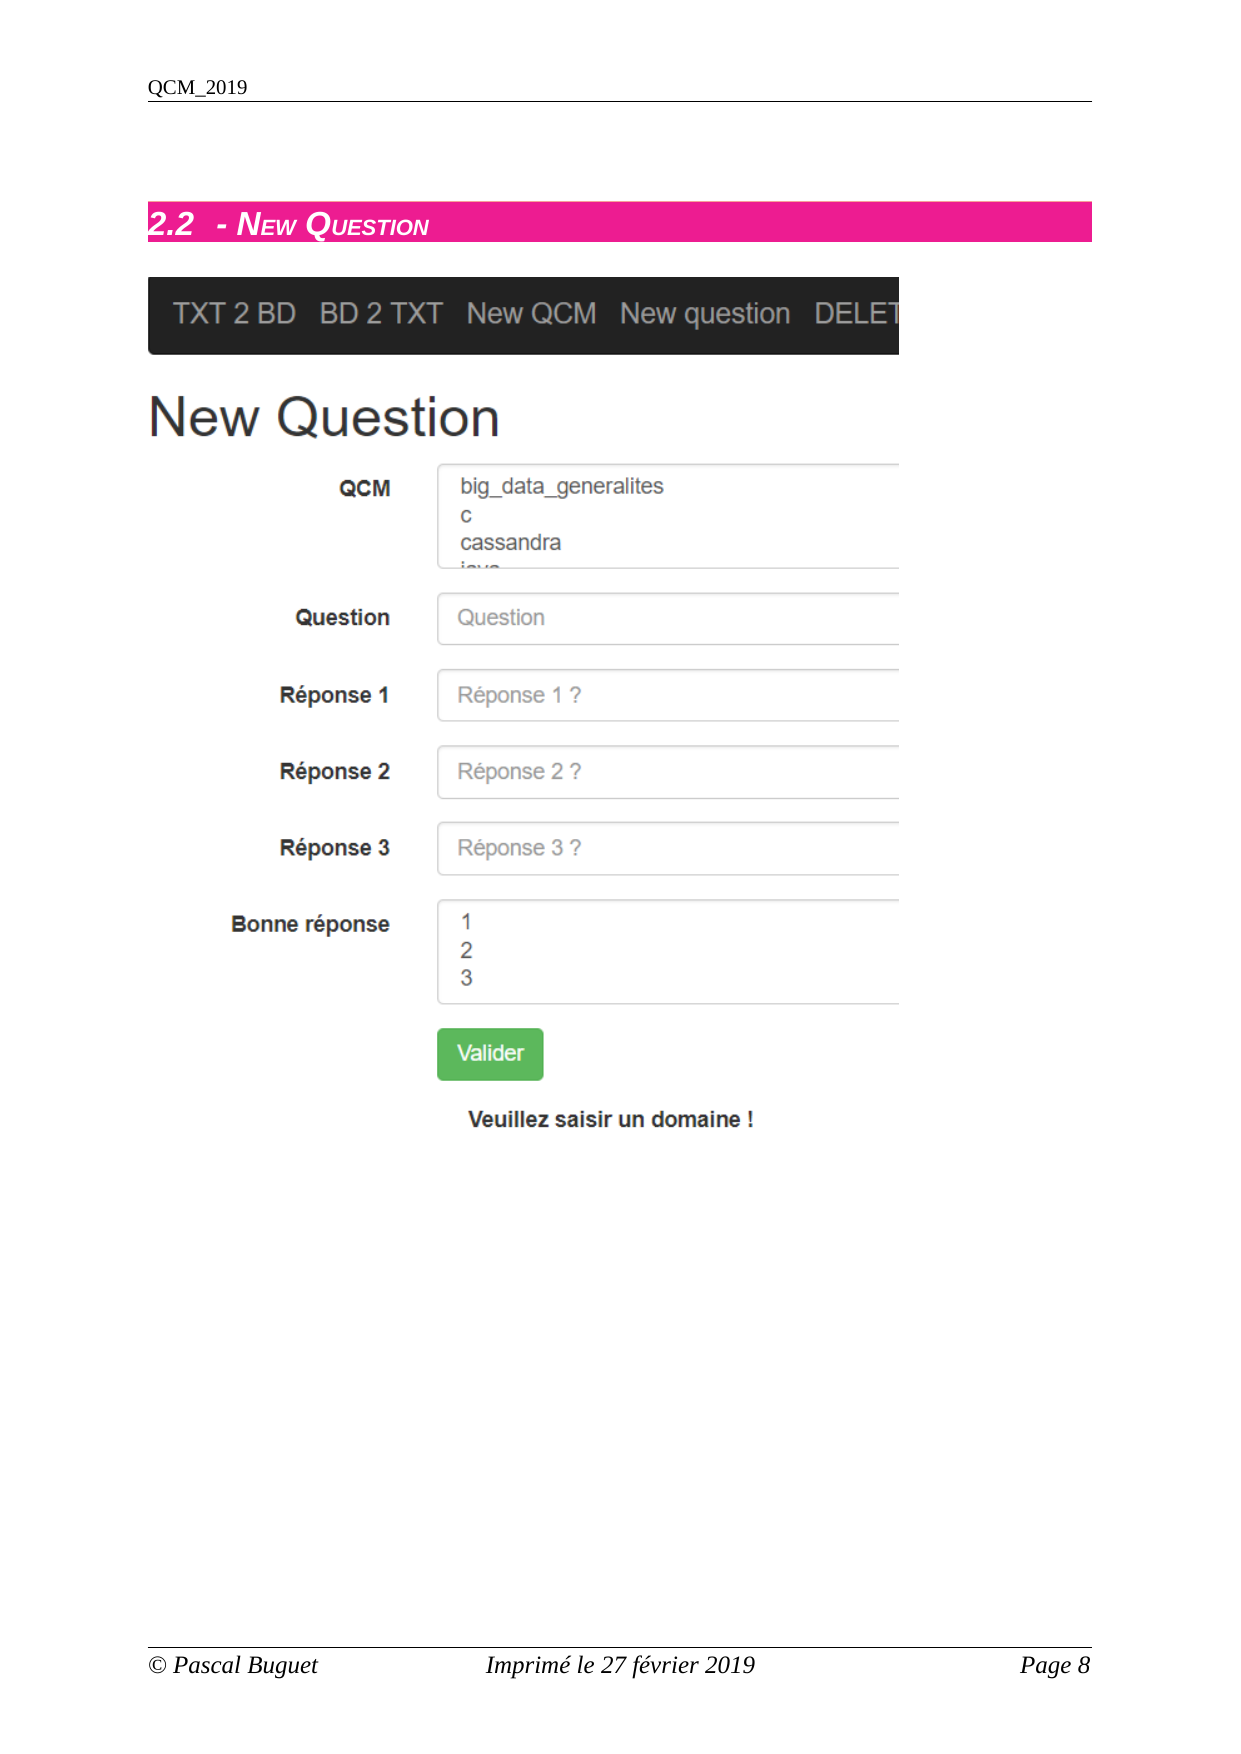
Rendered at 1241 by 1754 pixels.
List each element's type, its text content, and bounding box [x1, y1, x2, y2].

picture [147, 277, 899, 1156]
subtitle - New Question [148, 202, 1092, 242]
